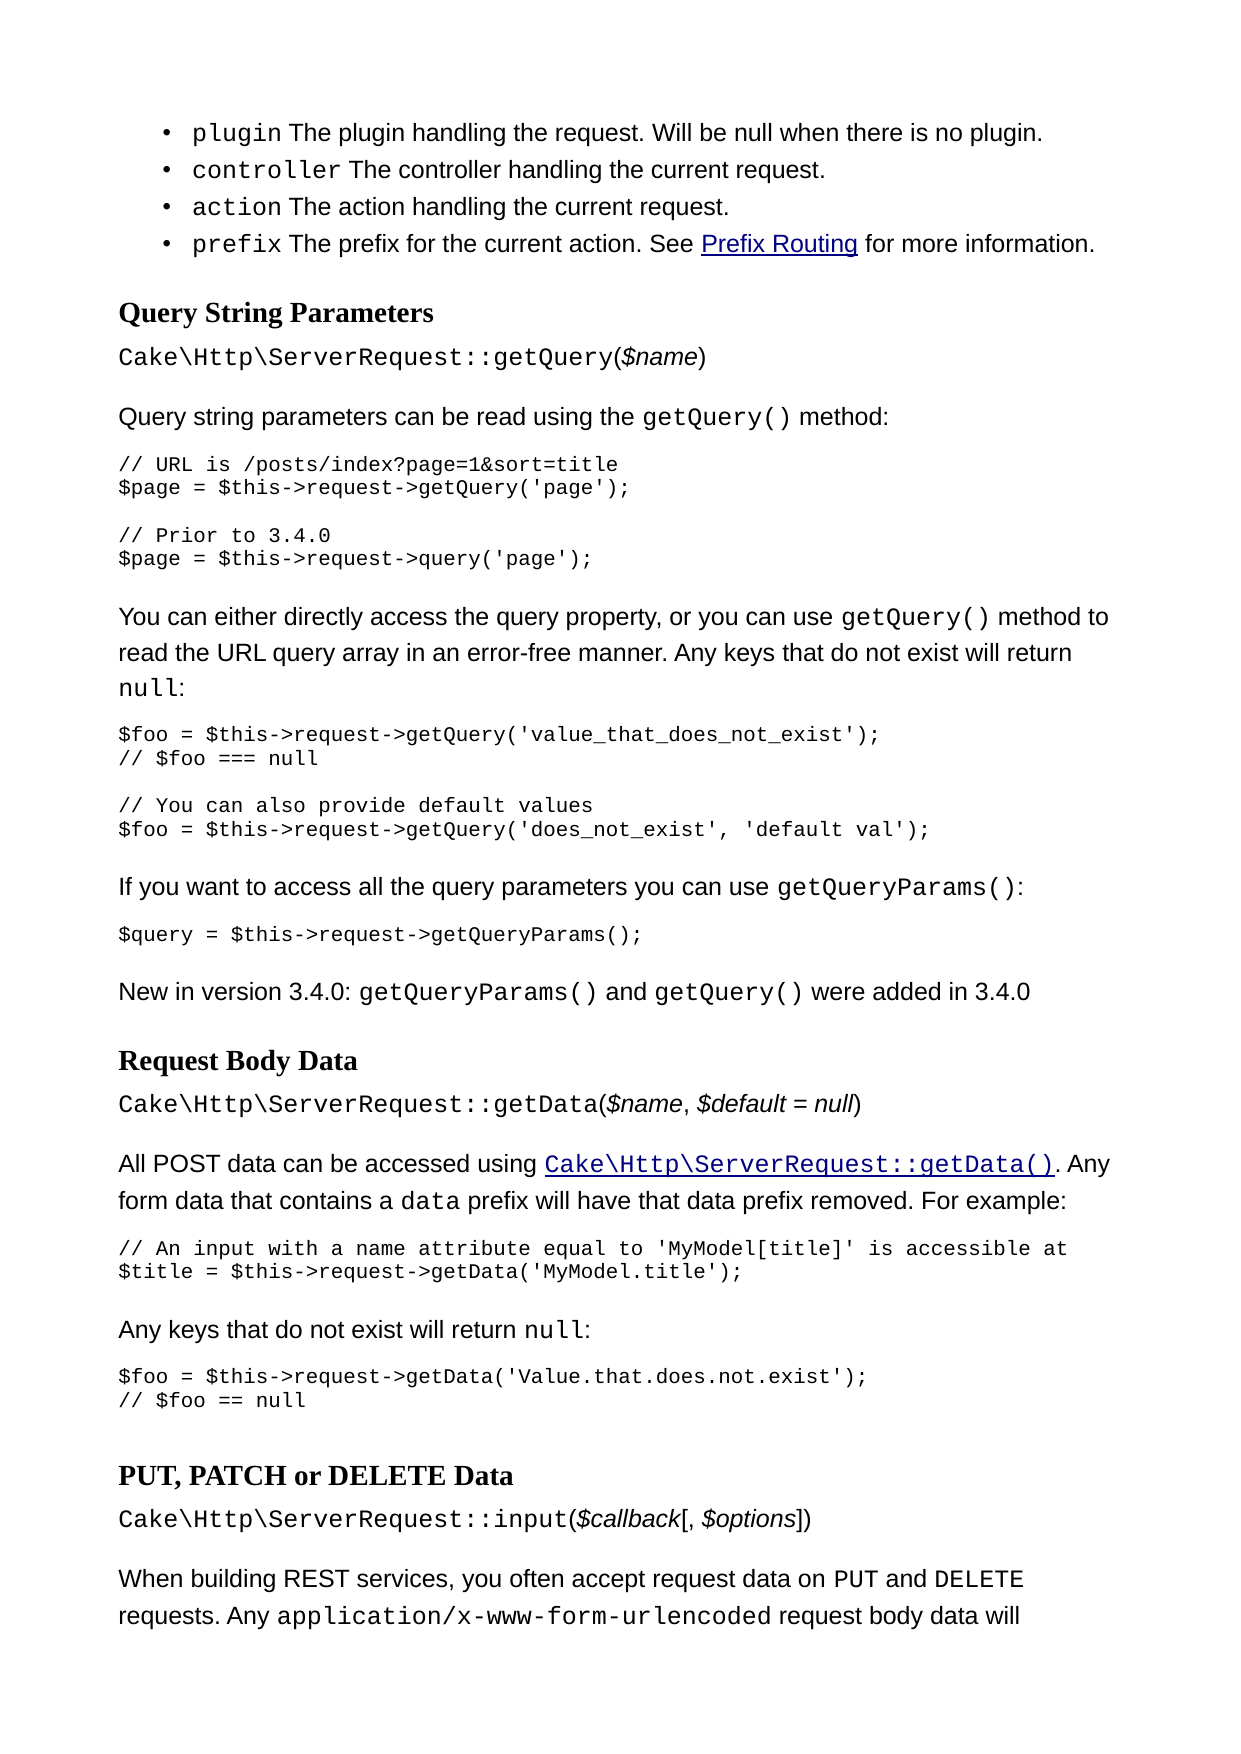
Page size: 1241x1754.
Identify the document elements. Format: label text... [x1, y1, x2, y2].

list plugin The plugin handling the request. Will be null when there is no plugin. [162, 118, 1122, 149]
list controller The controller handling the current request. [162, 155, 1122, 186]
subtitle Cake\Http\ServerRequest::getData($name, $default = null) [118, 1089, 1122, 1120]
text New in version 3.4.0: getQueryParams() and getQuery() were added in 3.4.0 [118, 977, 1122, 1008]
text // An input with a name attribute equal to 'MyModel[title]' is accessible at [118, 1238, 1122, 1261]
text Any keys that do not exist will return null: [118, 1314, 1122, 1346]
subtitle PUT, PATCH or DELETE Data [118, 1458, 1122, 1491]
text // $foo == null [118, 1390, 1122, 1413]
text $foo = $this->request->getQuery('value_that_does_not_exist'); [118, 724, 1122, 748]
text // $foo === null [118, 748, 1122, 772]
subtitle Cake\Http\ServerRequest::input($callback[, $options]) [118, 1504, 1122, 1534]
list action The action handling the current request. [162, 192, 1122, 223]
text $foo = $this->request->getData('Value.that.does.not.exist'); [118, 1366, 1122, 1390]
text // You can also provide default values [118, 795, 1122, 819]
text $query = $this->request->getQueryParams(); [118, 924, 1122, 947]
text // Prior to 3.4.0 [118, 525, 1122, 548]
list prefix The prefix for the current action. See Prefix Routing for more information. [162, 229, 1122, 260]
subtitle Query String Parameters [118, 296, 1122, 329]
text $foo = $this->request->getQuery('does_not_exist', 'default val'); [118, 819, 1122, 842]
text // URL is /posts/index?page=1&sort=title [118, 454, 1122, 477]
text $title = $this->request->getData('MyModel.title'); [118, 1261, 1122, 1285]
text If you want to access all the query parameters you can use getQueryParams(): [118, 872, 1122, 903]
subtitle Cake\Http\ServerRequest::getQuery($name) [118, 342, 1122, 373]
subtitle Request Body Data [118, 1043, 1122, 1077]
text All POST data can be accessed using Cake\Http\ServerRequest::getData(). Any form data that contains a data prefix will have that data prefix removed. For example: [118, 1149, 1122, 1217]
text $page = $this->request->query('page'); [118, 548, 1122, 572]
text You can either directly access the query property, or you can use getQuery() method to read the URL query array in an error-free manner. Any keys that do not exist will return null: [118, 601, 1122, 703]
text Query string parameters can be read using the getQuery() method: [118, 402, 1122, 433]
text $page = $this->request->getQuery('page'); [118, 477, 1122, 501]
text When building REST services, you often accept request data on PUT and DELETE requests. Any application/x-www-form-urlencoded request body data will [118, 1564, 1122, 1632]
